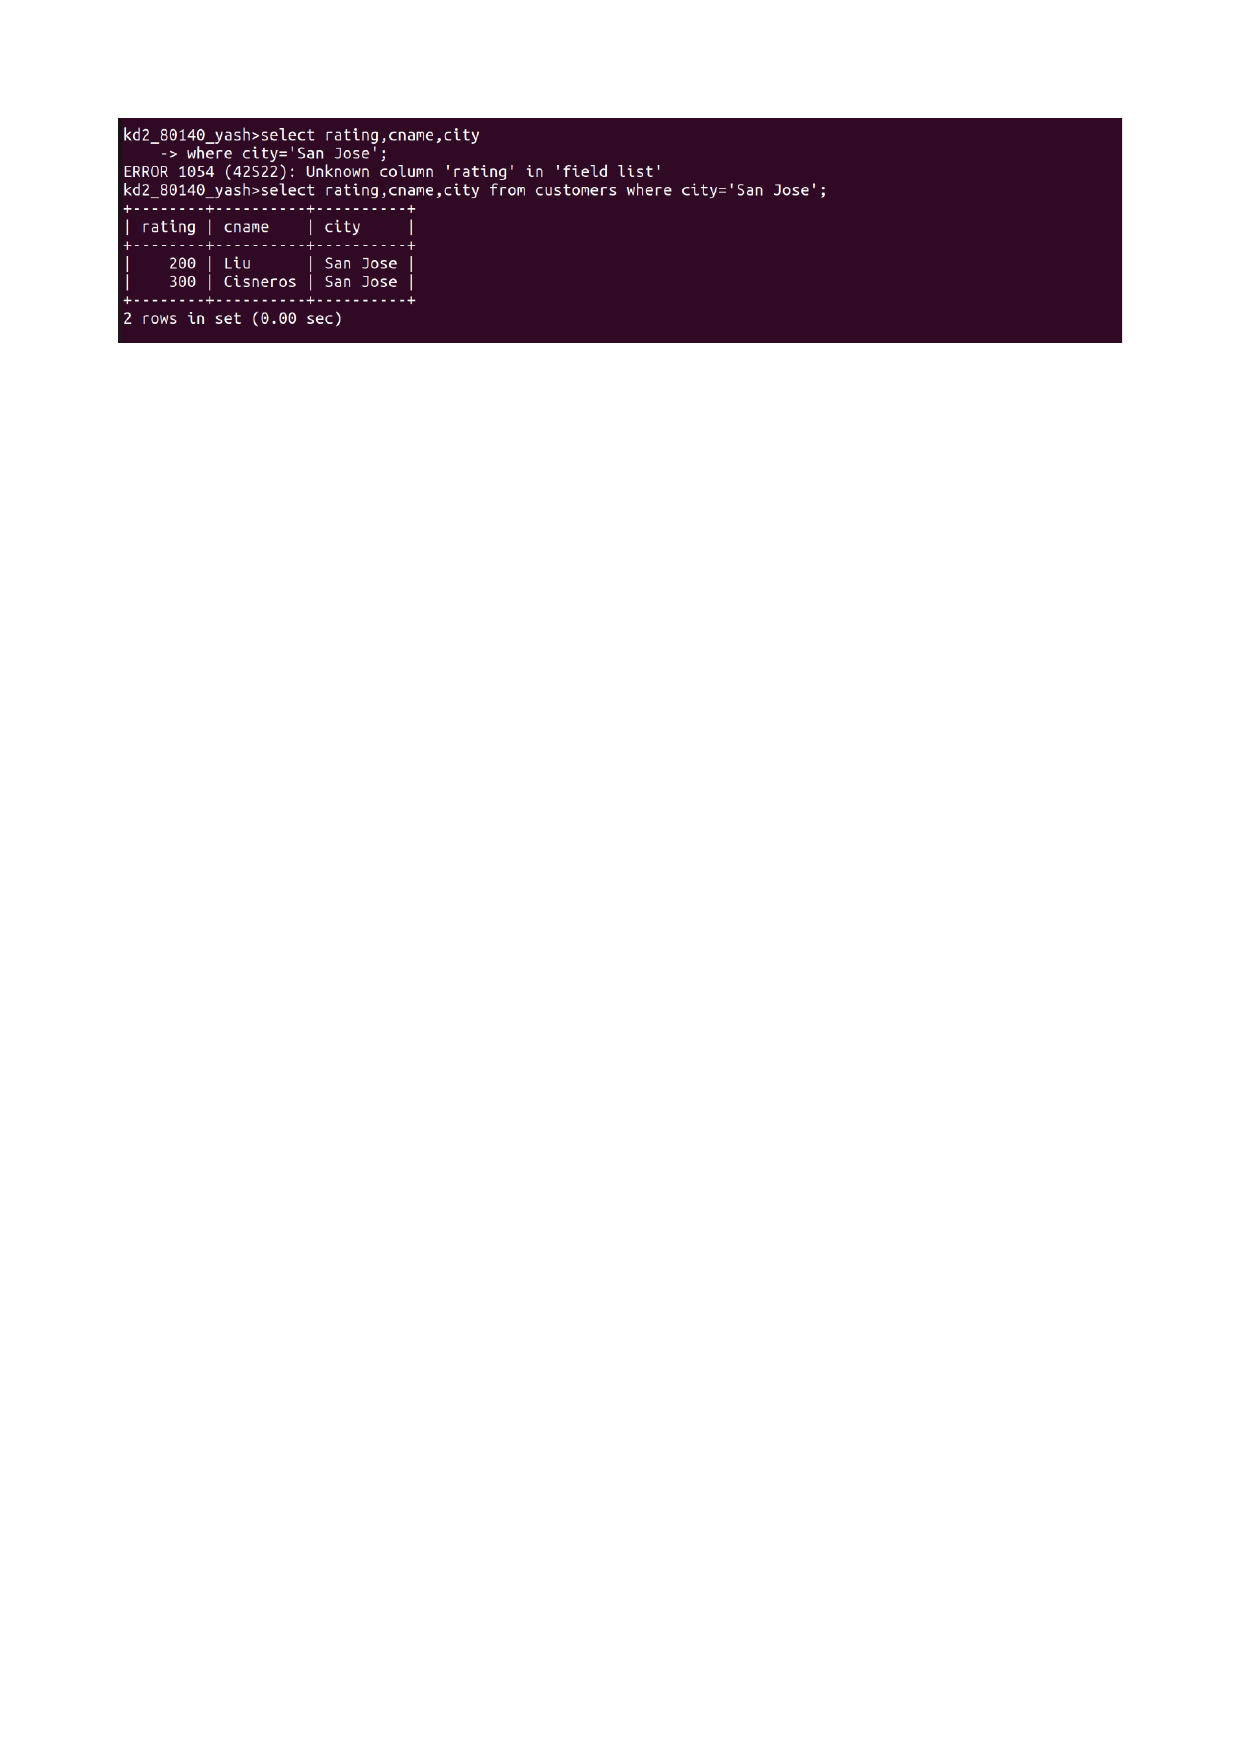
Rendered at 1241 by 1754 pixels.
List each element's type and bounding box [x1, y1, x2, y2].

picture [118, 118, 1123, 343]
